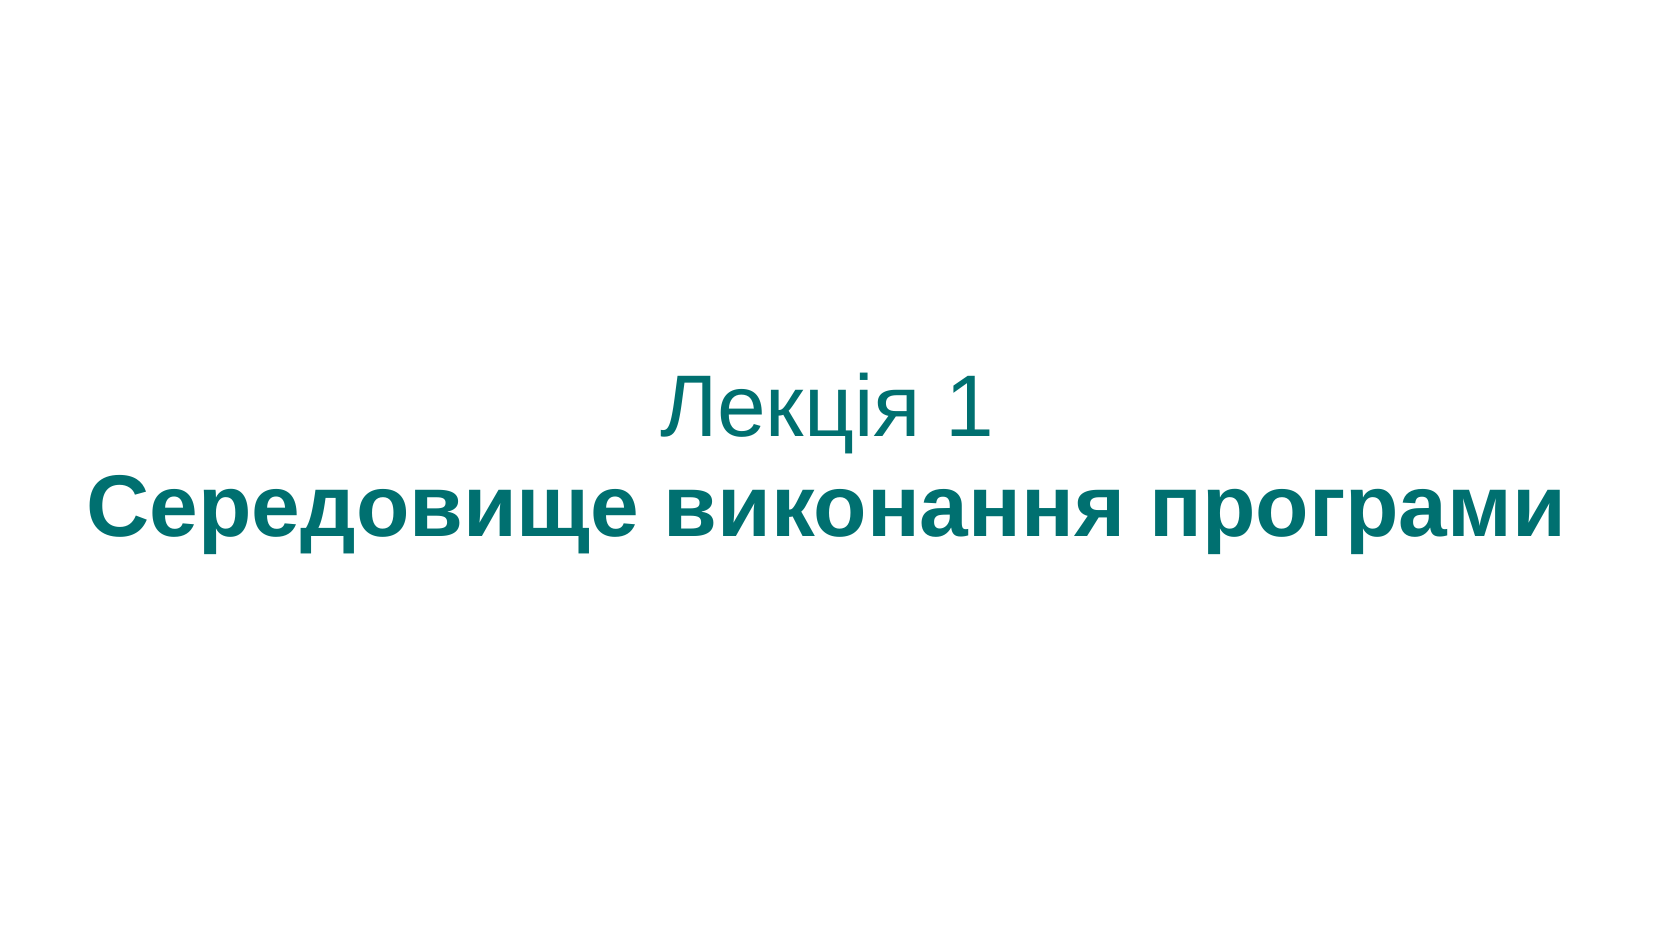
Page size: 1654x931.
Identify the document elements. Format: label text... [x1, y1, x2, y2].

table_header Лекція 1 Середовище виконання програми [12, 0, 1642, 909]
